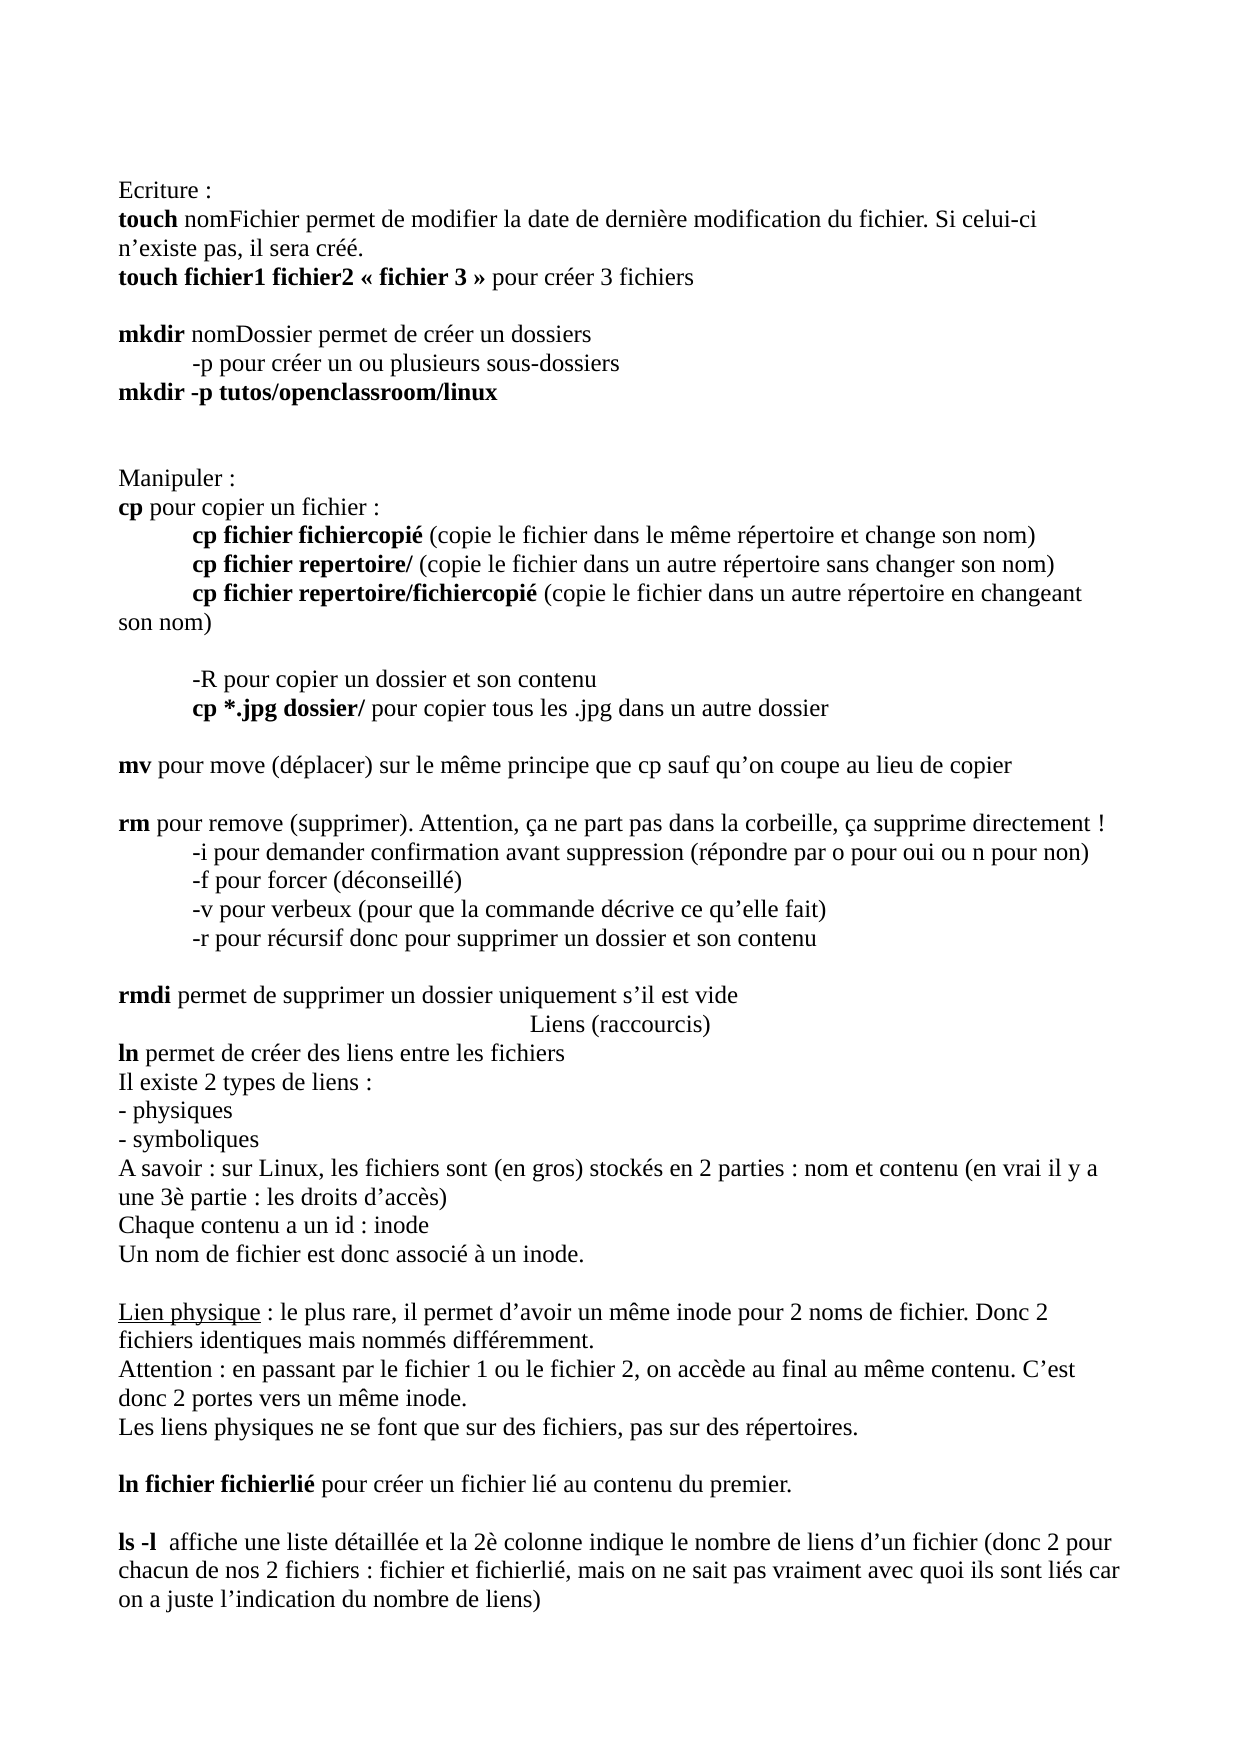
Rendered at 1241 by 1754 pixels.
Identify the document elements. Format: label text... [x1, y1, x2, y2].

text Liens (raccourcis) [118, 1009, 1122, 1038]
text -p pour créer un ou plusieurs sous-dossiers [118, 348, 1122, 377]
text mkdir nomDossier permet de créer un dossiers [118, 319, 1122, 348]
text cp fichier fichiercopié (copie le fichier dans le même répertoire et change son nom) [118, 521, 1122, 549]
text Ecriture : [118, 176, 1122, 204]
text Les liens physiques ne se font que sur des fichiers, pas sur des répertoires. [118, 1412, 1122, 1441]
text ln permet de créer des liens entre les fichiers [118, 1038, 1122, 1067]
text mkdir -p tutos/openclassroom/linux [118, 377, 1122, 406]
text Manipuler : [118, 463, 1122, 492]
text -r pour récursif donc pour supprimer un dossier et son contenu [118, 923, 1122, 952]
text -R pour copier un dossier et son contenu [118, 664, 1122, 693]
text A savoir : sur Linux, les fichiers sont (en gros) stockés en 2 parties : nom et contenu (en vrai il y a une 3è partie : les droits d’accès) [118, 1153, 1122, 1211]
text cp *.jpg dossier/ pour copier tous les .jpg dans un autre dossier [118, 693, 1122, 722]
text rmdi permet de supprimer un dossier uniquement s’il est vide [118, 981, 1122, 1009]
text cp fichier repertoire/ (copie le fichier dans un autre répertoire sans changer son nom) [118, 549, 1122, 578]
text - symboliques [118, 1124, 1122, 1153]
text - physiques [118, 1096, 1122, 1124]
text Il existe 2 types de liens : [118, 1067, 1122, 1096]
text cp fichier repertoire/fichiercopié (copie le fichier dans un autre répertoire en changeant son nom) [118, 578, 1122, 636]
text ls -l affiche une liste détaillée et la 2è colonne indique le nombre de liens d’un fichier (donc 2 pour chacun de nos 2 fichiers : fichier et fichierlié, mais on ne sait pas vraiment avec quoi ils sont liés car on a juste l’indication du nombre de liens) [118, 1527, 1122, 1613]
text ln fichier fichierlié pour créer un fichier lié au contenu du premier. [118, 1469, 1122, 1498]
text cp pour copier un fichier : [118, 492, 1122, 521]
text -i pour demander confirmation avant suppression (répondre par o pour oui ou n pour non) [118, 837, 1122, 866]
text Lien physique : le plus rare, il permet d’avoir un même inode pour 2 noms de fichier. Donc 2 fichiers identiques mais nommés différemment. [118, 1297, 1122, 1354]
text Attention : en passant par le fichier 1 ou le fichier 2, on accède au final au même contenu. C’est donc 2 portes vers un même inode. [118, 1354, 1122, 1412]
text -v pour verbeux (pour que la commande décrive ce qu’elle fait) [118, 894, 1122, 923]
text touch fichier1 fichier2 « fichier 3 » pour créer 3 fichiers [118, 262, 1122, 291]
text rm pour remove (supprimer). Attention, ça ne part pas dans la corbeille, ça supprime directement ! [118, 808, 1122, 837]
text -f pour forcer (déconseillé) [118, 866, 1122, 894]
text touch nomFichier permet de modifier la date de dernière modification du fichier. Si celui-ci n’existe pas, il sera créé. [118, 204, 1122, 262]
text Un nom de fichier est donc associé à un inode. [118, 1239, 1122, 1268]
text Chaque contenu a un id : inode [118, 1211, 1122, 1239]
text mv pour move (déplacer) sur le même principe que cp sauf qu’on coupe au lieu de copier [118, 751, 1122, 779]
